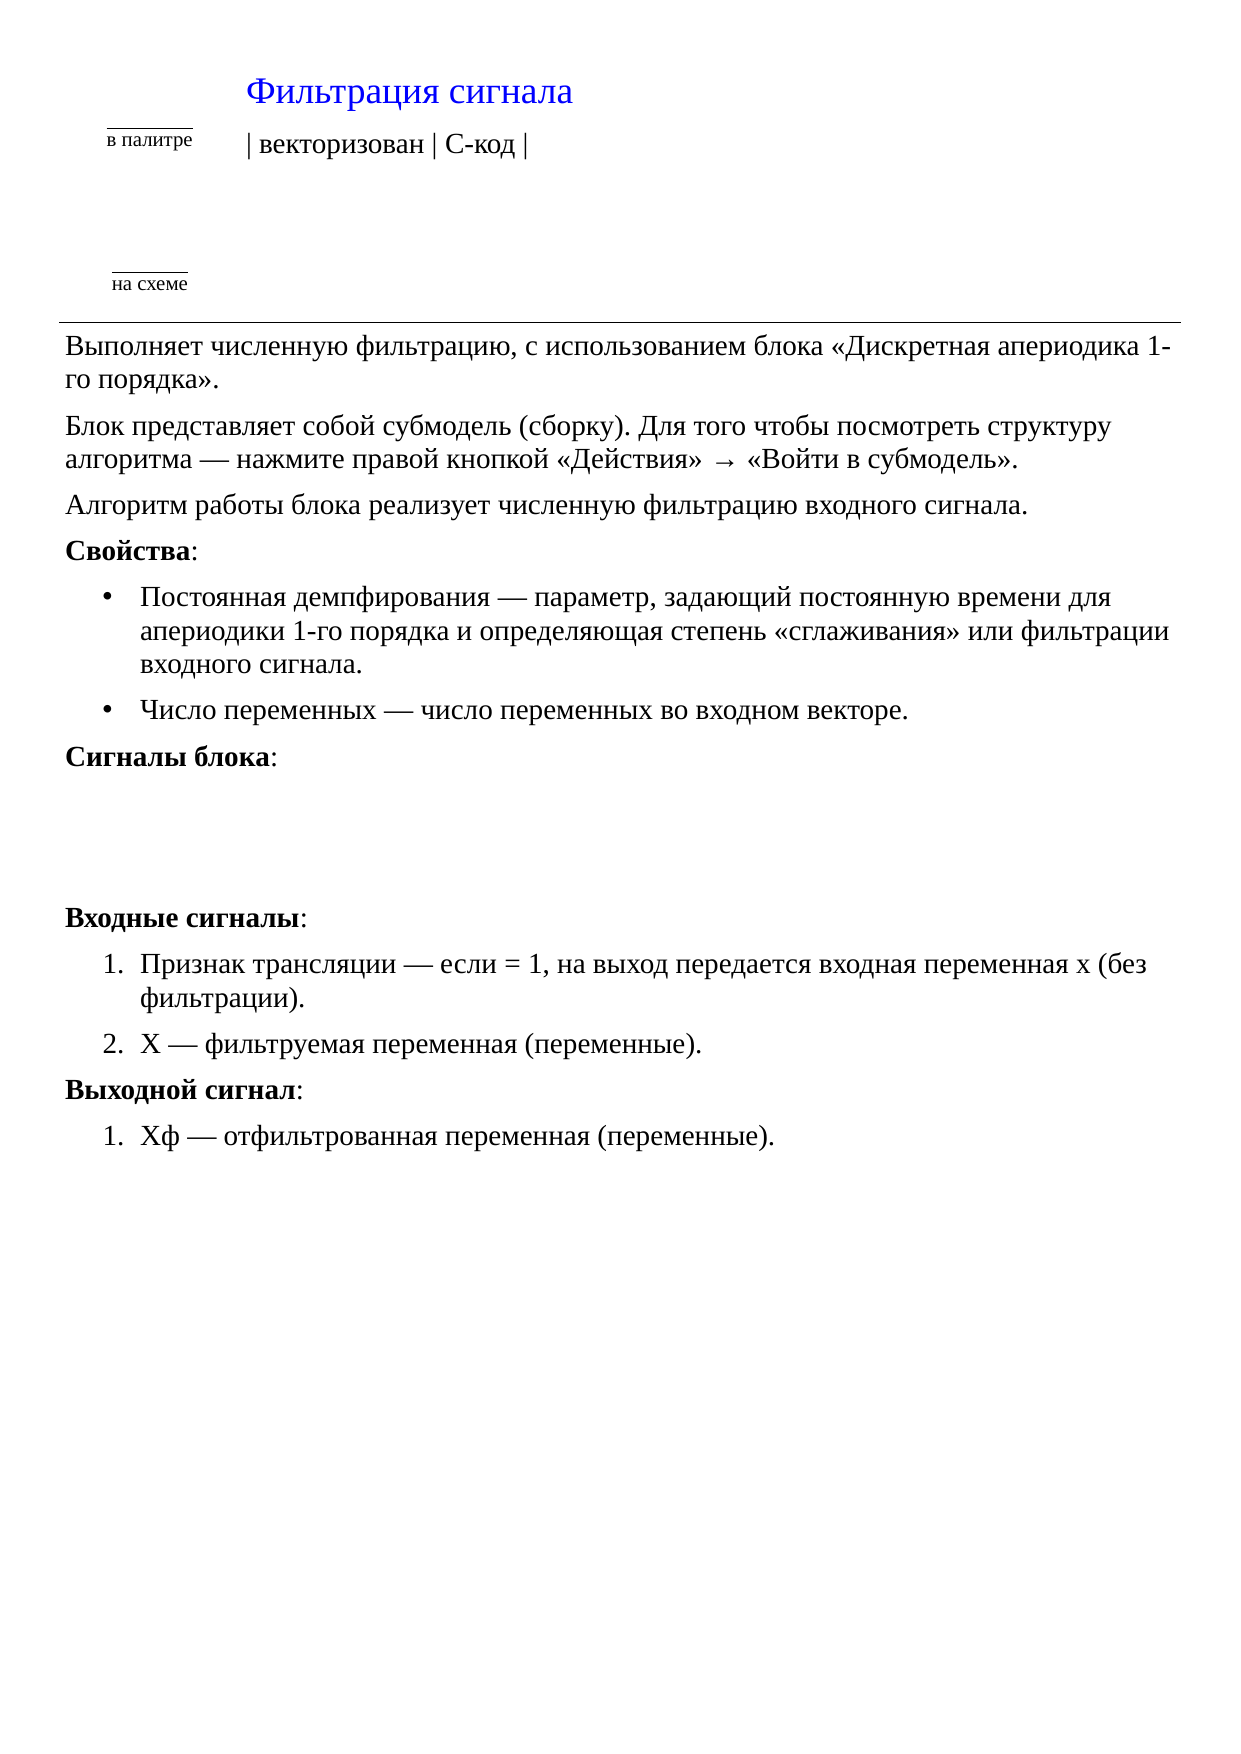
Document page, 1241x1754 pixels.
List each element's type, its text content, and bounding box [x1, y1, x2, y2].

table_cell [59, 178, 240, 265]
table_cell на схеме [59, 265, 240, 322]
table_cell [240, 265, 1181, 322]
table_cell [240, 178, 1181, 265]
table_header Фильтрация сигнала [240, 59, 1181, 121]
table_cell Выполняет численную фильтрацию, с использованием блока «Дискретная апериодика 1-го порядка». Блок представляет собой субмодель (сборку). Для того чтобы посмотреть структуру алгоритма — нажмите правой кнопкой «Действия» → «Войти в субмодель». Алгоритм работы блока реализует численную фильтрацию входного сигнала. Свойства: Постоянная демпфирования — параметр, задающий постоянную времени для апериодики 1-го порядка и определяющая степень «сглаживания» или фильтрации входного сигнала. Число переменных — число переменных во входном векторе. Сигналы блока: Входные сигналы: Признак трансляции — если = 1, на выход передается входная переменная х (без фильтрации). Х — фильтруемая переменная (переменные). Выходной сигнал: Хф — отфильтрованная переменная (переменные). [59, 323, 1181, 1170]
table_header [59, 59, 240, 121]
table_cell | векторизован | C-код | [240, 121, 1181, 178]
table_cell в палитре [59, 121, 240, 178]
